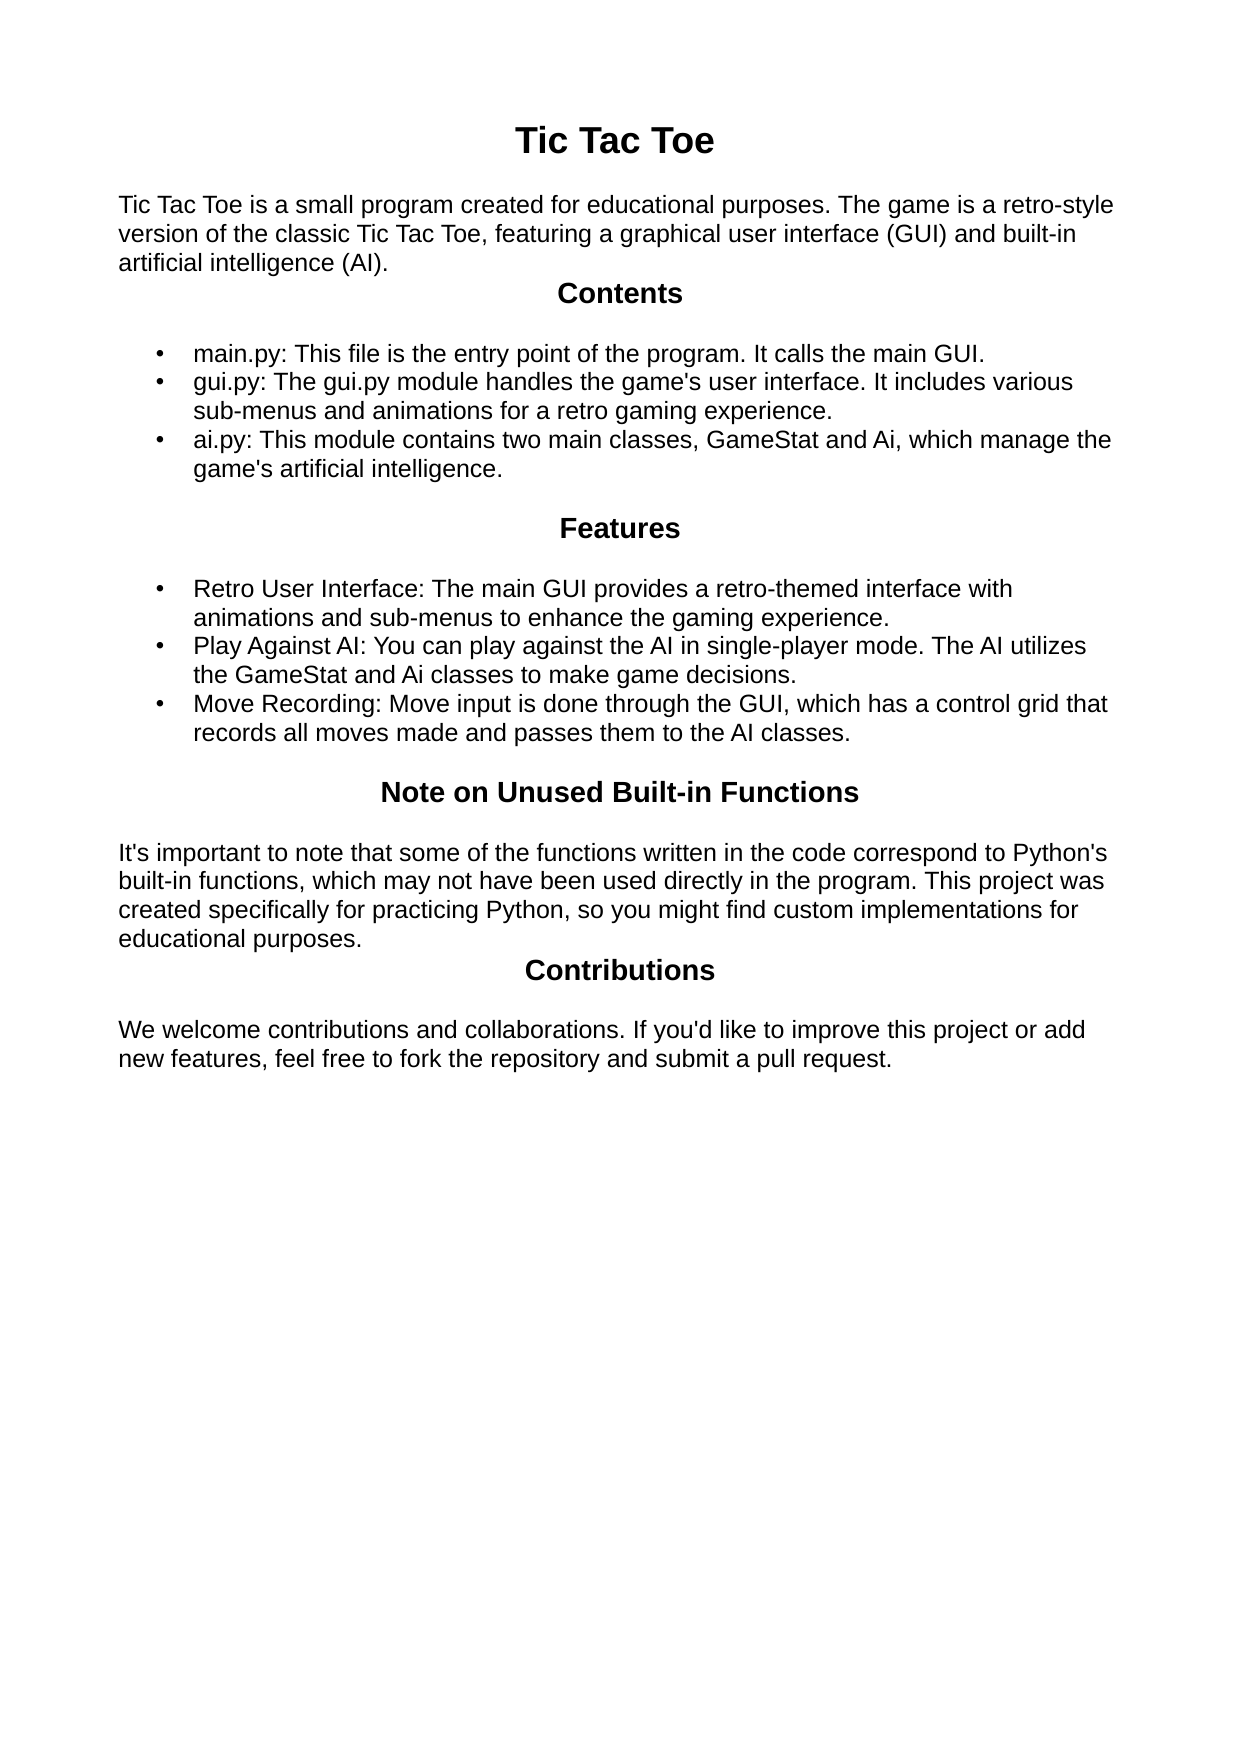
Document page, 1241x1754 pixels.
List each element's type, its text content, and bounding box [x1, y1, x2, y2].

text Note on Unused Built-in Functions [118, 775, 1122, 809]
list gui.py: The gui.py module handles the game's user interface. It includes various sub-menus and animations for a retro gaming experience. [156, 367, 1122, 425]
list Retro User Interface: The main GUI provides a retro-themed interface with animations and sub-menus to enhance the gaming experience. [156, 574, 1122, 631]
text Tic Tac Toe [118, 118, 1122, 161]
text Contributions [118, 952, 1122, 986]
text Features [118, 511, 1122, 545]
text It's important to note that some of the functions written in the code correspond to Python's built-in functions, which may not have been used directly in the program. This project was created specifically for practicing Python, so you might find custom implementations for educational purposes. [118, 837, 1122, 952]
text Tic Tac Toe is a small program created for educational purposes. The game is a retro-style version of the classic Tic Tac Toe, featuring a graphical user interface (GUI) and built-in artificial intelligence (AI). [118, 190, 1122, 276]
list Move Recording: Move input is done through the GUI, which has a control grid that records all moves made and passes them to the AI classes. [156, 689, 1122, 746]
text We welcome contributions and collaborations. If you'd like to improve this project or add new features, feel free to fork the repository and submit a pull request. [118, 1015, 1122, 1072]
list ai.py: This module contains two main classes, GameStat and Ai, which manage the game's artificial intelligence. [156, 425, 1122, 483]
list main.py: This file is the entry point of the program. It calls the main GUI. [156, 338, 1122, 367]
text Contents [118, 276, 1122, 310]
list Play Against AI: You can play against the AI in single-player mode. The AI utilizes the GameStat and Ai classes to make game decisions. [156, 631, 1122, 689]
